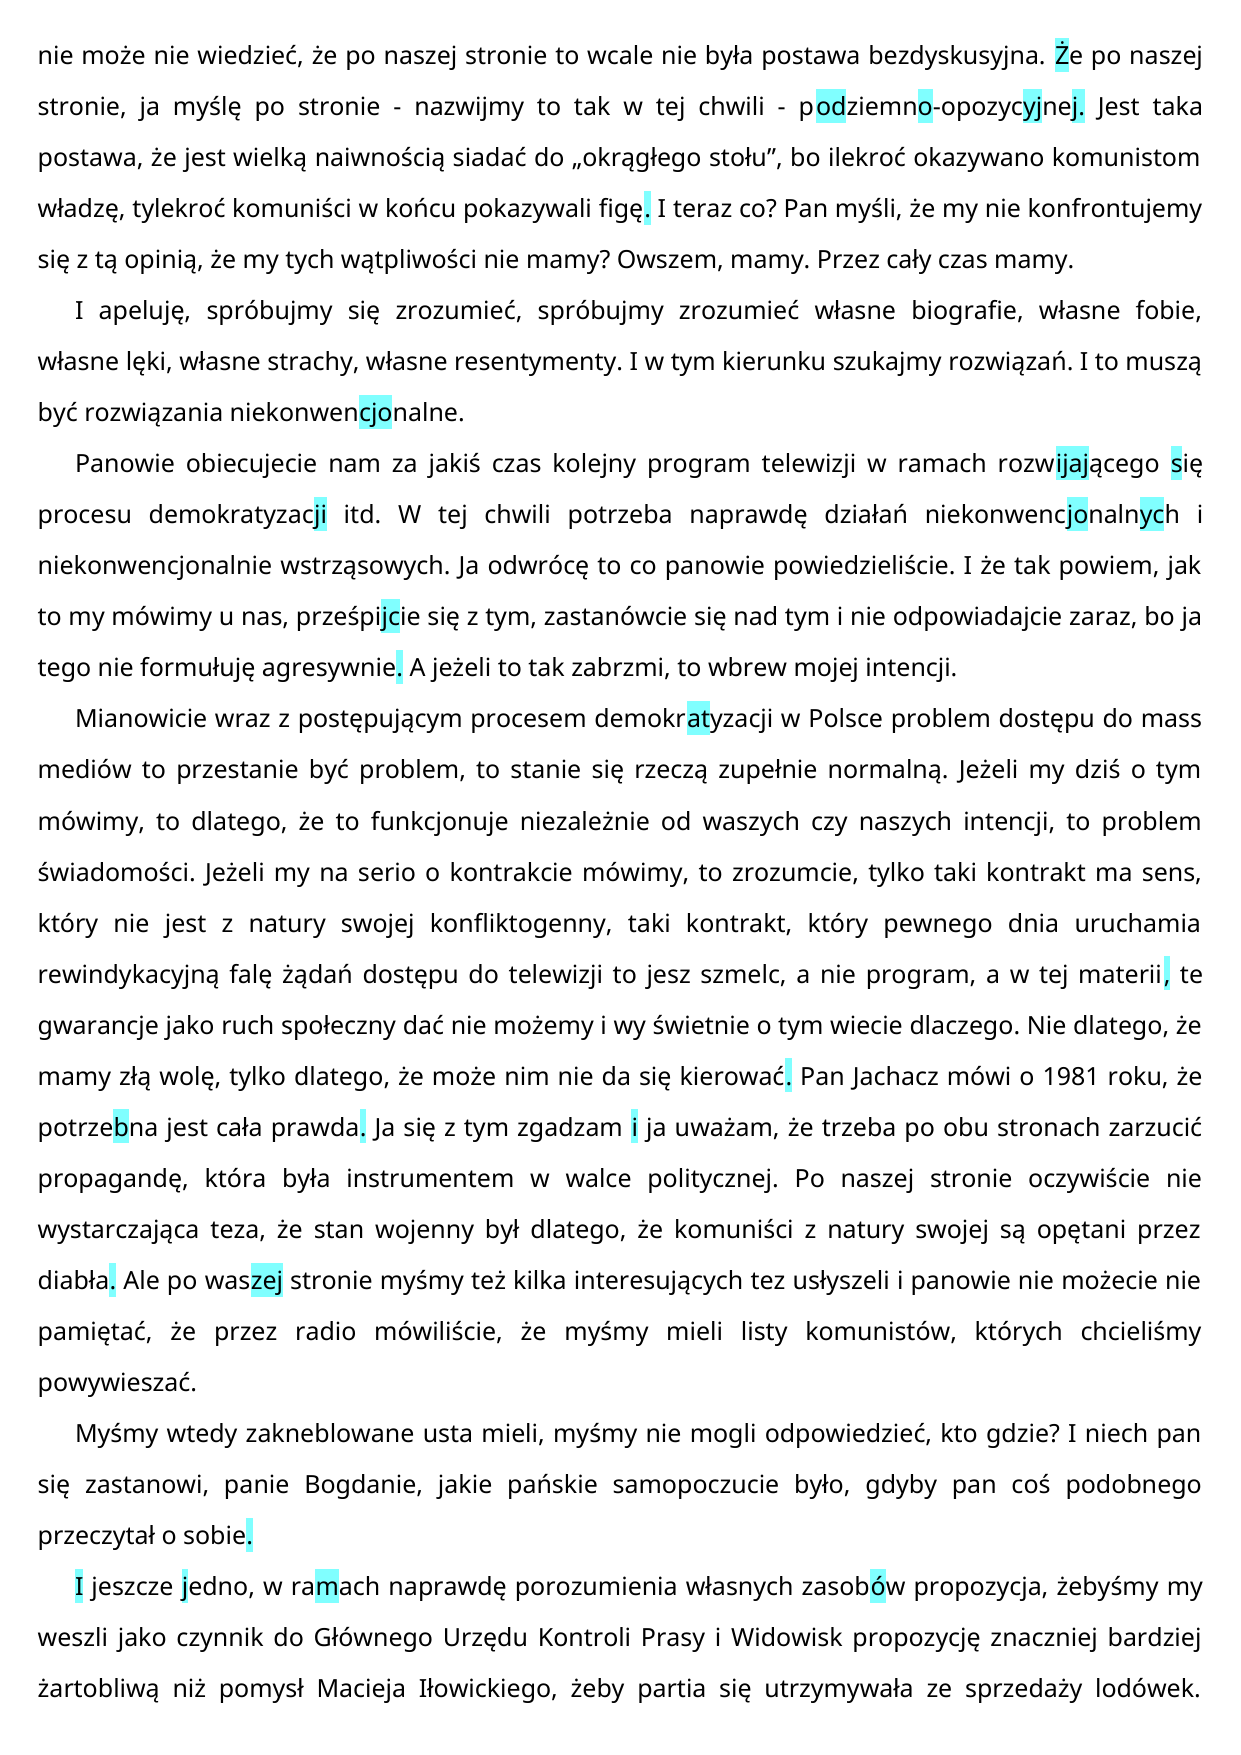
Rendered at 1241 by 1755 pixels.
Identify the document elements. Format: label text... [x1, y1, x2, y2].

text Mianowicie wraz z postępującym procesem demokratyzacji w Polsce problem dostępu do mass mediów to przestanie być problem, to stanie się rzeczą zupełnie normalną. Jeżeli my dziś o tym mówimy, to dlatego, że to funkcjonuje niezależnie od waszych czy naszych intencji, to problem świadomości. Jeżeli my na serio o kontrakcie mówimy, to zrozumcie, tylko taki kontrakt ma sens, który nie jest z natury swojej konfliktogenny, taki kontrakt, który pewnego dnia uruchamia rewindykacyjną falę żądań dostępu do telewizji to jesz szmelc, a nie program, a w tej materii, te gwarancje jako ruch społeczny dać nie możemy i wy świetnie o tym wiecie dlaczego. Nie dlatego, że mamy złą wolę, tylko dlatego, że może nim nie da się kierować. Pan Jachacz mówi o 1981 roku, że potrzebna jest cała prawda. Ja się z tym zgadzam i ja uważam, że trzeba po obu stronach zarzucić propagandę, która była instrumentem w walce politycznej. Po naszej stronie oczywiście nie wystarczająca teza, że stan wojenny był dlatego, że komuniści z natury swojej są opętani przez diabła. Ale po waszej stronie myśmy też kilka interesujących tez usłyszeli i panowie nie możecie nie pamiętać, że przez radio mówiliście, że myśmy mieli listy komunistów, których chcieliśmy powywieszać. [37, 701, 1203, 1399]
text nie może nie wiedzieć, że po naszej stronie to wcale nie była postawa bezdyskusyjna. Że po naszej stronie, ja myślę po stronie - nazwijmy to tak w tej chwili - podziemno-opozycyjnej. Jest taka postawa, że jest wielką naiwnością siadać do „okrągłego stołu”, bo ilekroć okazywano komunistom władzę, tylekroć komuniści w końcu pokazywali figę. I teraz co? Pan myśli, że my nie konfrontujemy się z tą opinią, że my tych wątpliwości nie mamy? Owszem, mamy. Przez cały czas mamy. [37, 37, 1203, 276]
text I apeluję, spróbujmy się zrozumieć, spróbujmy zrozumieć własne biografie, własne fobie, własne lęki, własne strachy, własne resentymenty. I w tym kierunku szukajmy rozwiązań. I to muszą być rozwiązania niekonwencjonalne. [37, 293, 1203, 429]
text I jeszcze jedno, w ramach naprawdę porozumienia własnych zasobów propozycja, żebyśmy my weszli jako czynnik do Głównego Urzędu Kontroli Prasy i Widowisk propozycję znaczniej bardziej żartobliwą niż pomysł Macieja Iłowickiego, żeby partia się utrzymywała ze sprzedaży lodówek. [37, 1569, 1203, 1705]
text Panowie obiecujecie nam za jakiś czas kolejny program telewizji w ramach rozwijającego się procesu demokratyzacji itd. W tej chwili potrzeba naprawdę działań niekonwencjonalnych i niekonwencjonalnie wstrząsowych. Ja odwrócę to co panowie powiedzieliście. I że tak powiem, jak to my mówimy u nas, prześpijcie się z tym, zastanówcie się nad tym i nie odpowiadajcie zaraz, bo ja tego nie formułuję agresywnie. A jeżeli to tak zabrzmi, to wbrew mojej intencji. [37, 446, 1203, 684]
text Myśmy wtedy zakneblowane usta mieli, myśmy nie mogli odpowiedzieć, kto gdzie? I niech pan się zastanowi, panie Bogdanie, jakie pańskie samopoczucie było, gdyby pan coś podobnego przeczytał o sobie. [37, 1416, 1203, 1552]
